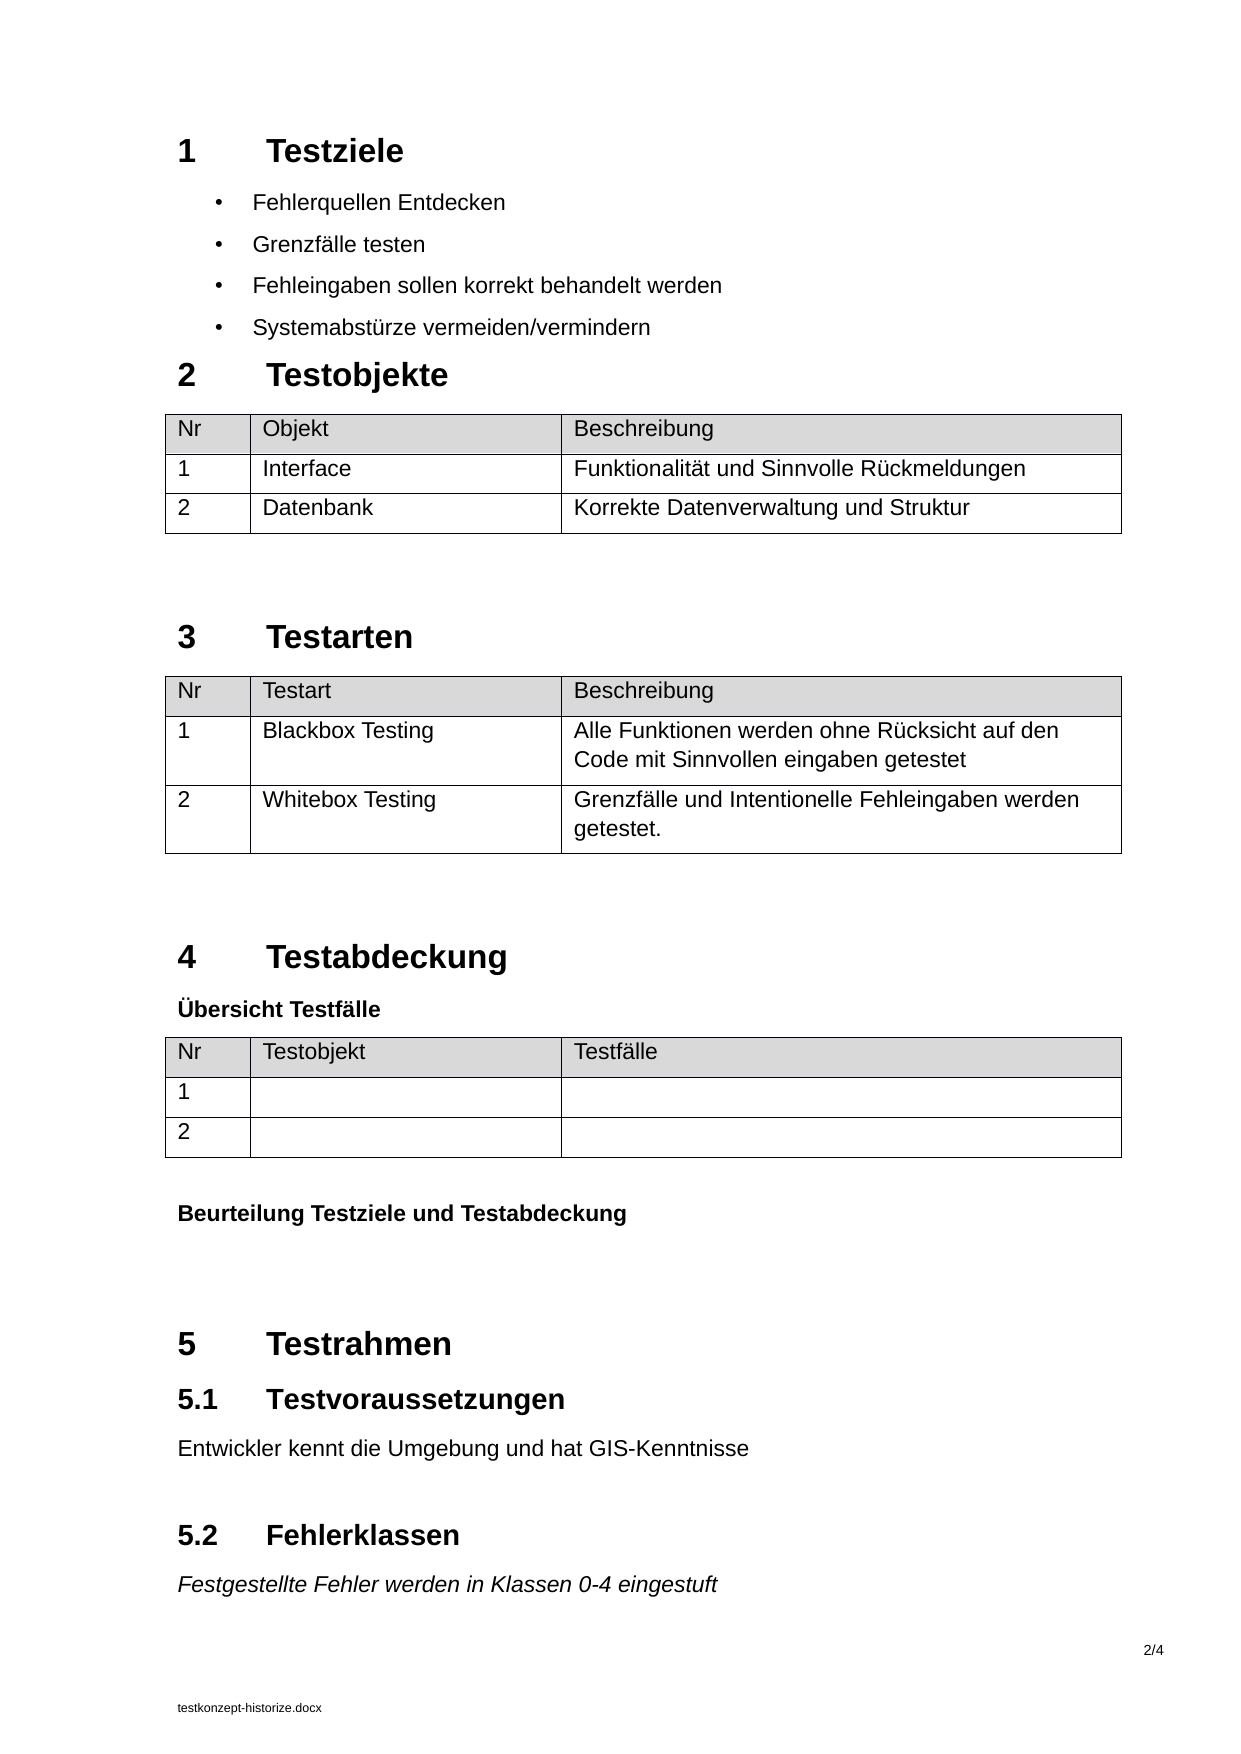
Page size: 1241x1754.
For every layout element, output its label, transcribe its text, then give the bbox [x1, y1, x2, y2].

table_cell Interface [251, 455, 561, 493]
table_cell Alle Funktionen werden ohne Rücksicht auf den Code mit Sinnvollen eingaben getestet [562, 717, 1121, 784]
table_header Nr [166, 1038, 250, 1077]
table_header Beschreibung [562, 415, 1121, 453]
subtitle Testrahmen [177, 1324, 1122, 1362]
table_cell 2 [166, 1118, 250, 1157]
list Fehlerquellen Entdecken [215, 189, 1122, 216]
table_header Testfälle [562, 1038, 1121, 1077]
table_header Testobjekt [251, 1038, 561, 1077]
table_cell 1 [166, 717, 250, 784]
subtitle Testobjekte [177, 355, 1122, 393]
list Grenzfälle testen [215, 231, 1122, 257]
table_cell Whitebox Testing [251, 786, 561, 853]
subtitle Testabdeckung [177, 937, 1122, 976]
table_header Testart [251, 677, 561, 716]
text Übersicht Testfälle [177, 996, 1122, 1022]
table_header Nr [166, 415, 250, 453]
table_cell 1 [166, 455, 250, 493]
text Beurteilung Testziele und Testabdeckung [177, 1199, 1122, 1226]
table_header Objekt [251, 415, 561, 453]
table_cell Korrekte Datenverwaltung und Struktur [562, 494, 1121, 533]
table_header Beschreibung [562, 677, 1121, 716]
table_cell [562, 1078, 1121, 1117]
table_cell Funktionalität und Sinnvolle Rückmeldungen [562, 455, 1121, 493]
table_header Nr [166, 677, 250, 716]
table_cell Blackbox Testing [251, 717, 561, 784]
text Festgestellte Fehler werden in Klassen 0-4 eingestuft [177, 1571, 1122, 1597]
subtitle Testvoraussetzungen [177, 1382, 1122, 1416]
table_cell 2 [166, 786, 250, 853]
list Fehleingaben sollen korrekt behandelt werden [215, 272, 1122, 298]
subtitle Testziele [177, 131, 1122, 169]
table_cell 1 [166, 1078, 250, 1117]
subtitle Testarten [177, 617, 1122, 656]
text Entwickler kennt die Umgebung und hat GIS-Kenntnisse [177, 1435, 1122, 1461]
list Systemabstürze vermeiden/vermindern [215, 313, 1122, 340]
table_cell Datenbank [251, 494, 561, 533]
subtitle Fehlerklassen [177, 1518, 1122, 1552]
table_cell Grenzfälle und Intentionelle Fehleingaben werden getestet. [562, 786, 1121, 853]
table_cell 2 [166, 494, 250, 533]
table_cell [251, 1118, 561, 1157]
table_cell [251, 1078, 561, 1117]
table_cell [562, 1118, 1121, 1157]
